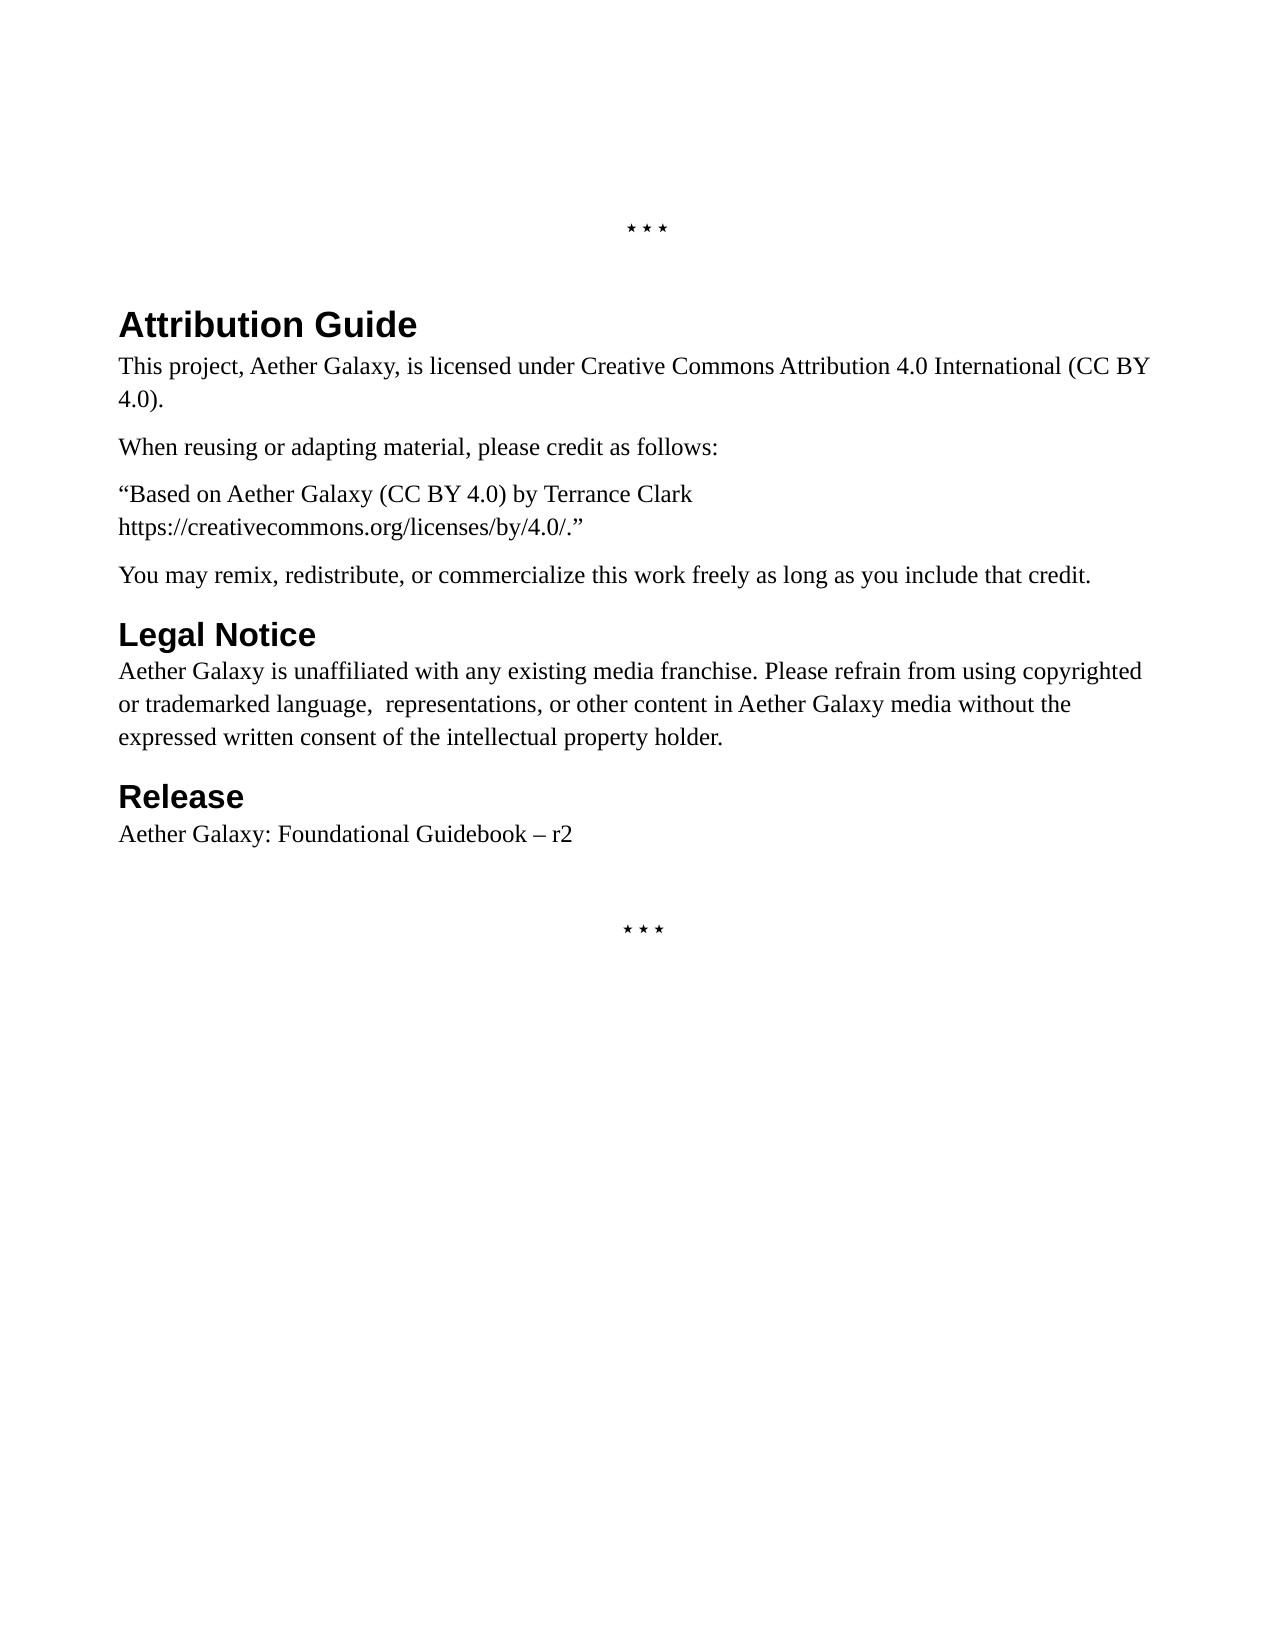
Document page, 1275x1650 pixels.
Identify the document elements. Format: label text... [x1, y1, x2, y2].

subtitle Release [118, 778, 1157, 816]
text ⋆⋆⋆ [130, 914, 1157, 943]
text ⋆⋆⋆ [130, 213, 1157, 242]
text This project, Aether Galaxy, is licensed under Creative Commons Attribution 4.0 International (CC BY 4.0). [118, 351, 1157, 413]
text When reusing or adapting material, please credit as follows: [118, 432, 1157, 460]
subtitle Attribution Guide [118, 303, 1157, 345]
text “Based on Aether Galaxy (CC BY 4.0) by Terrance Clark https://creativecommons.org/licenses/by/4.0/.” [118, 479, 1157, 541]
text You may remix, redistribute, or commercialize this work freely as long as you include that credit. [118, 560, 1157, 589]
subtitle Legal Notice [118, 615, 1157, 653]
text Aether Galaxy: Foundational Guidebook – r2 [118, 819, 1157, 848]
text Aether Galaxy is unaffiliated with any existing media franchise. Please refrain from using copyrighted or trademarked language, representations, or other content in Aether Galaxy media without the expressed written consent of the intellectual property holder. [118, 656, 1157, 751]
